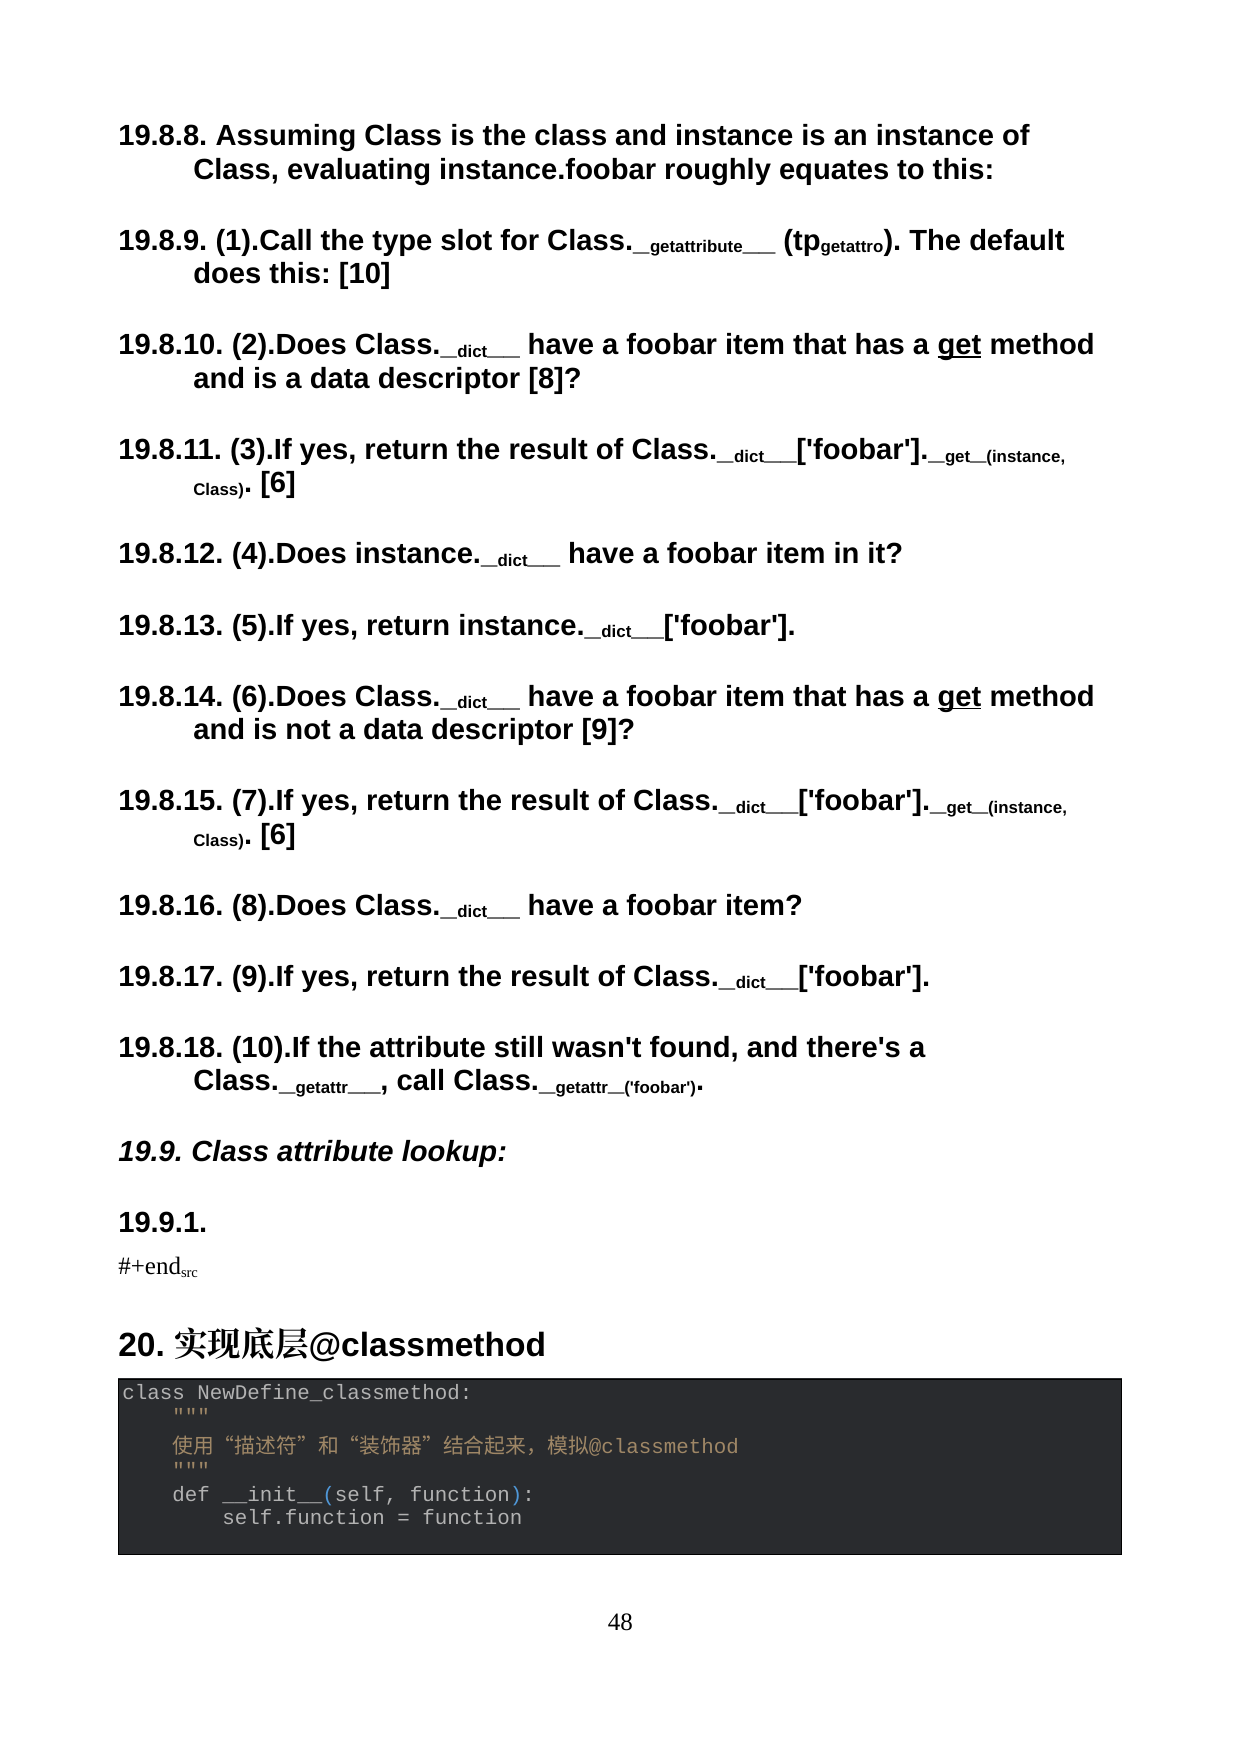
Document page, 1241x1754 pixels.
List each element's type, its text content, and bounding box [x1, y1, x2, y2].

text """ [119, 1402, 1121, 1426]
subtitle 实现底层@classmethod [118, 1318, 1122, 1366]
subtitle (8).Does Class._dict__ have a foobar item? [118, 888, 1122, 921]
text 使用“描述符”和“装饰器”结合起来，模拟@classmethod [119, 1426, 1121, 1456]
subtitle (5).If yes, return instance._dict__['foobar']. [118, 607, 1122, 641]
text def __init__(self, function): [119, 1480, 1121, 1503]
subtitle (6).Does Class._dict__ have a foobar item that has a get method and is not a data descriptor [9]? [118, 678, 1122, 746]
subtitle Assuming Class is the class and instance is an instance of Class, evaluating instance.foobar roughly equates to this: [118, 118, 1122, 185]
subtitle (2).Does Class._dict__ have a foobar item that has a get method and is a data descriptor [8]? [118, 327, 1122, 394]
subtitle (1).Call the type slot for Class._getattribute__ (tpgetattro). The default does this: [10] [118, 223, 1122, 290]
subtitle Class attribute lookup: [118, 1134, 1122, 1168]
subtitle (4).Does instance._dict__ have a foobar item in it? [118, 536, 1122, 570]
text self.function = function [119, 1503, 1121, 1527]
text """ [119, 1456, 1121, 1480]
text #+endsrc [118, 1251, 1122, 1280]
subtitle (7).If yes, return the result of Class._dict__['foobar']._get_(instance, Class). [6] [118, 783, 1122, 850]
subtitle (3).If yes, return the result of Class._dict__['foobar']._get_(instance, Class). [6] [118, 432, 1122, 499]
subtitle (10).If the attribute still wasn't found, and there's a Class._getattr__, call Class._getattr_('foobar'). [118, 1030, 1122, 1097]
text class NewDefine_classmethod: [119, 1380, 1121, 1402]
subtitle (9).If yes, return the result of Class._dict__['foobar']. [118, 959, 1122, 992]
